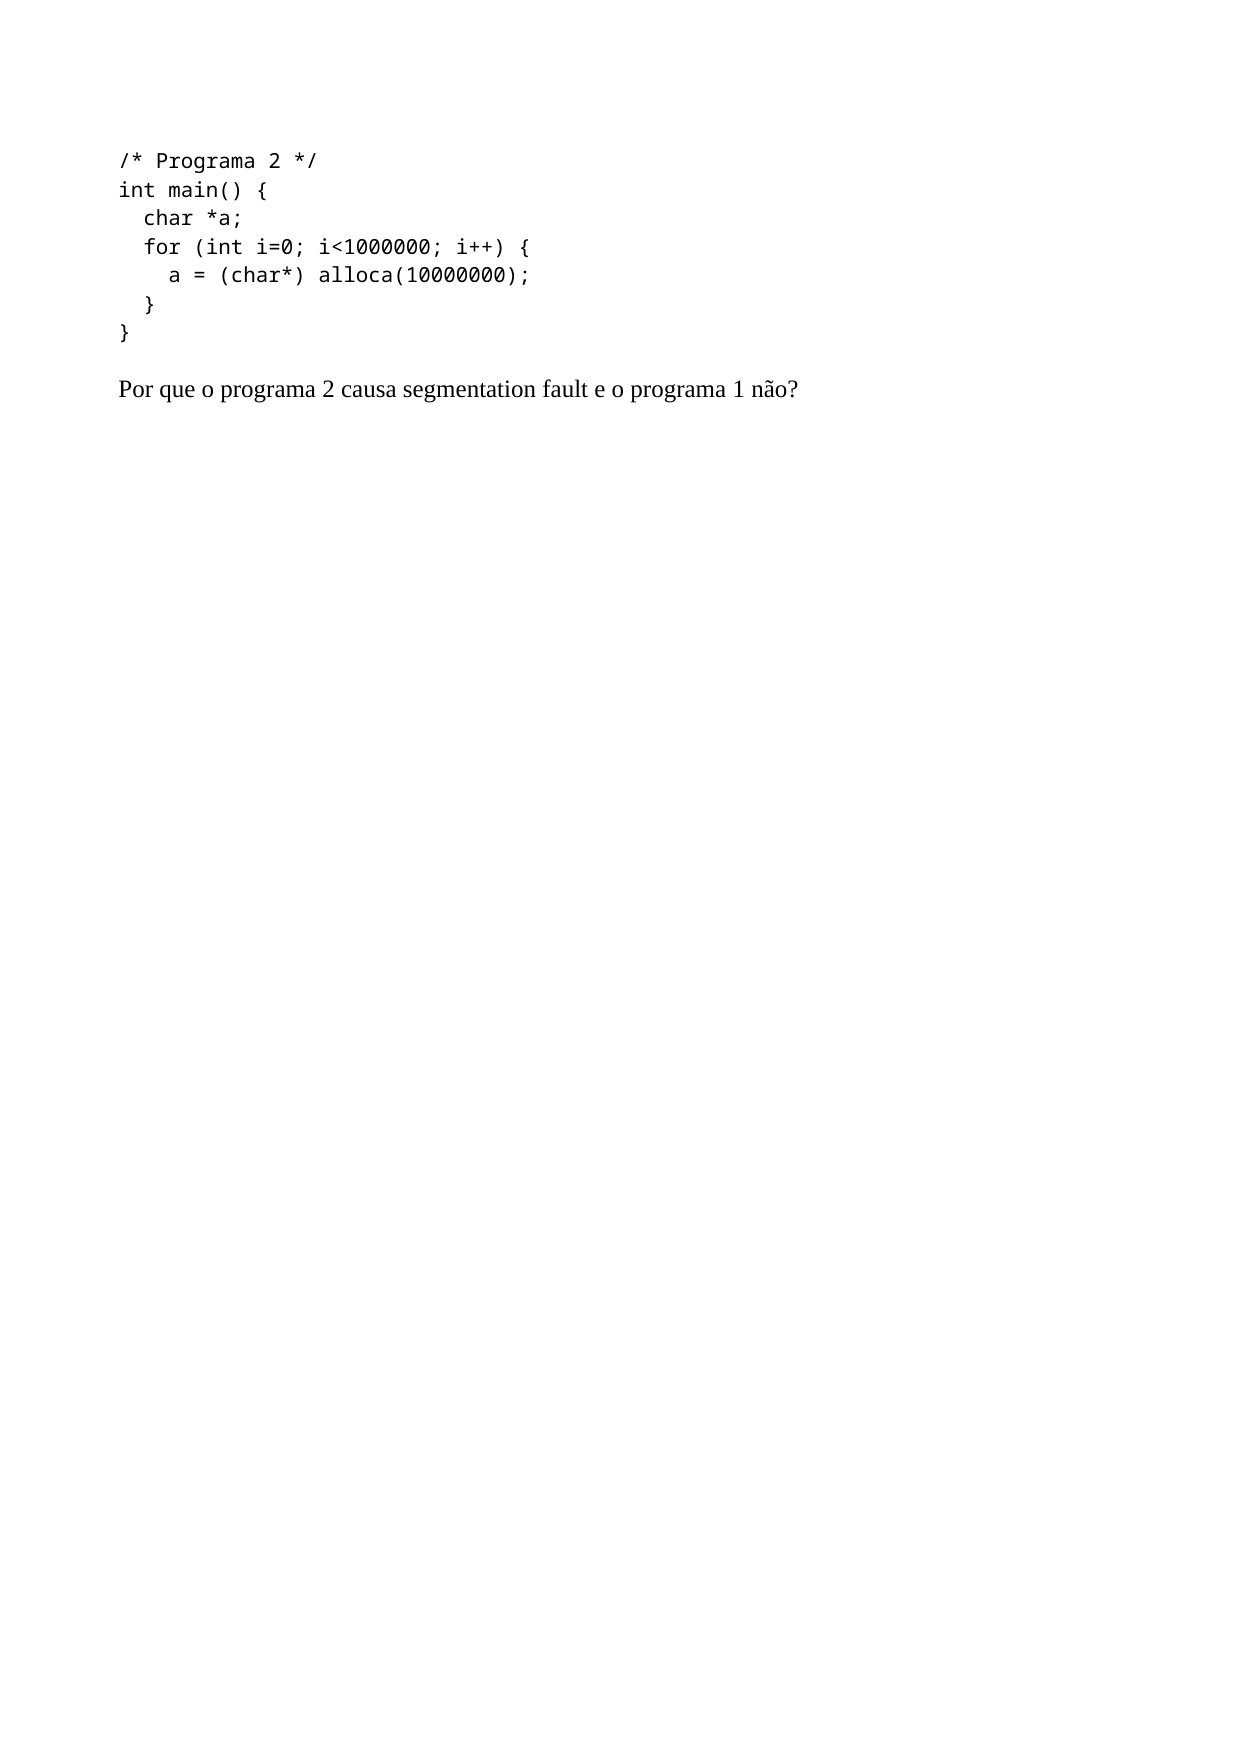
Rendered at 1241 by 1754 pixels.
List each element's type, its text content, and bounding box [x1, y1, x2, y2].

text a = (char*) alloca(10000000); [118, 260, 1122, 289]
text } [118, 317, 1122, 346]
text int main() { [118, 175, 1122, 203]
text char *a; [118, 203, 1122, 232]
text for (int i=0; i<1000000; i++) { [118, 232, 1122, 260]
text /* Programa 2 */ [118, 147, 1122, 175]
text } [118, 289, 1122, 317]
text Por que o programa 2 causa segmentation fault e o programa 1 não? [118, 374, 1122, 403]
